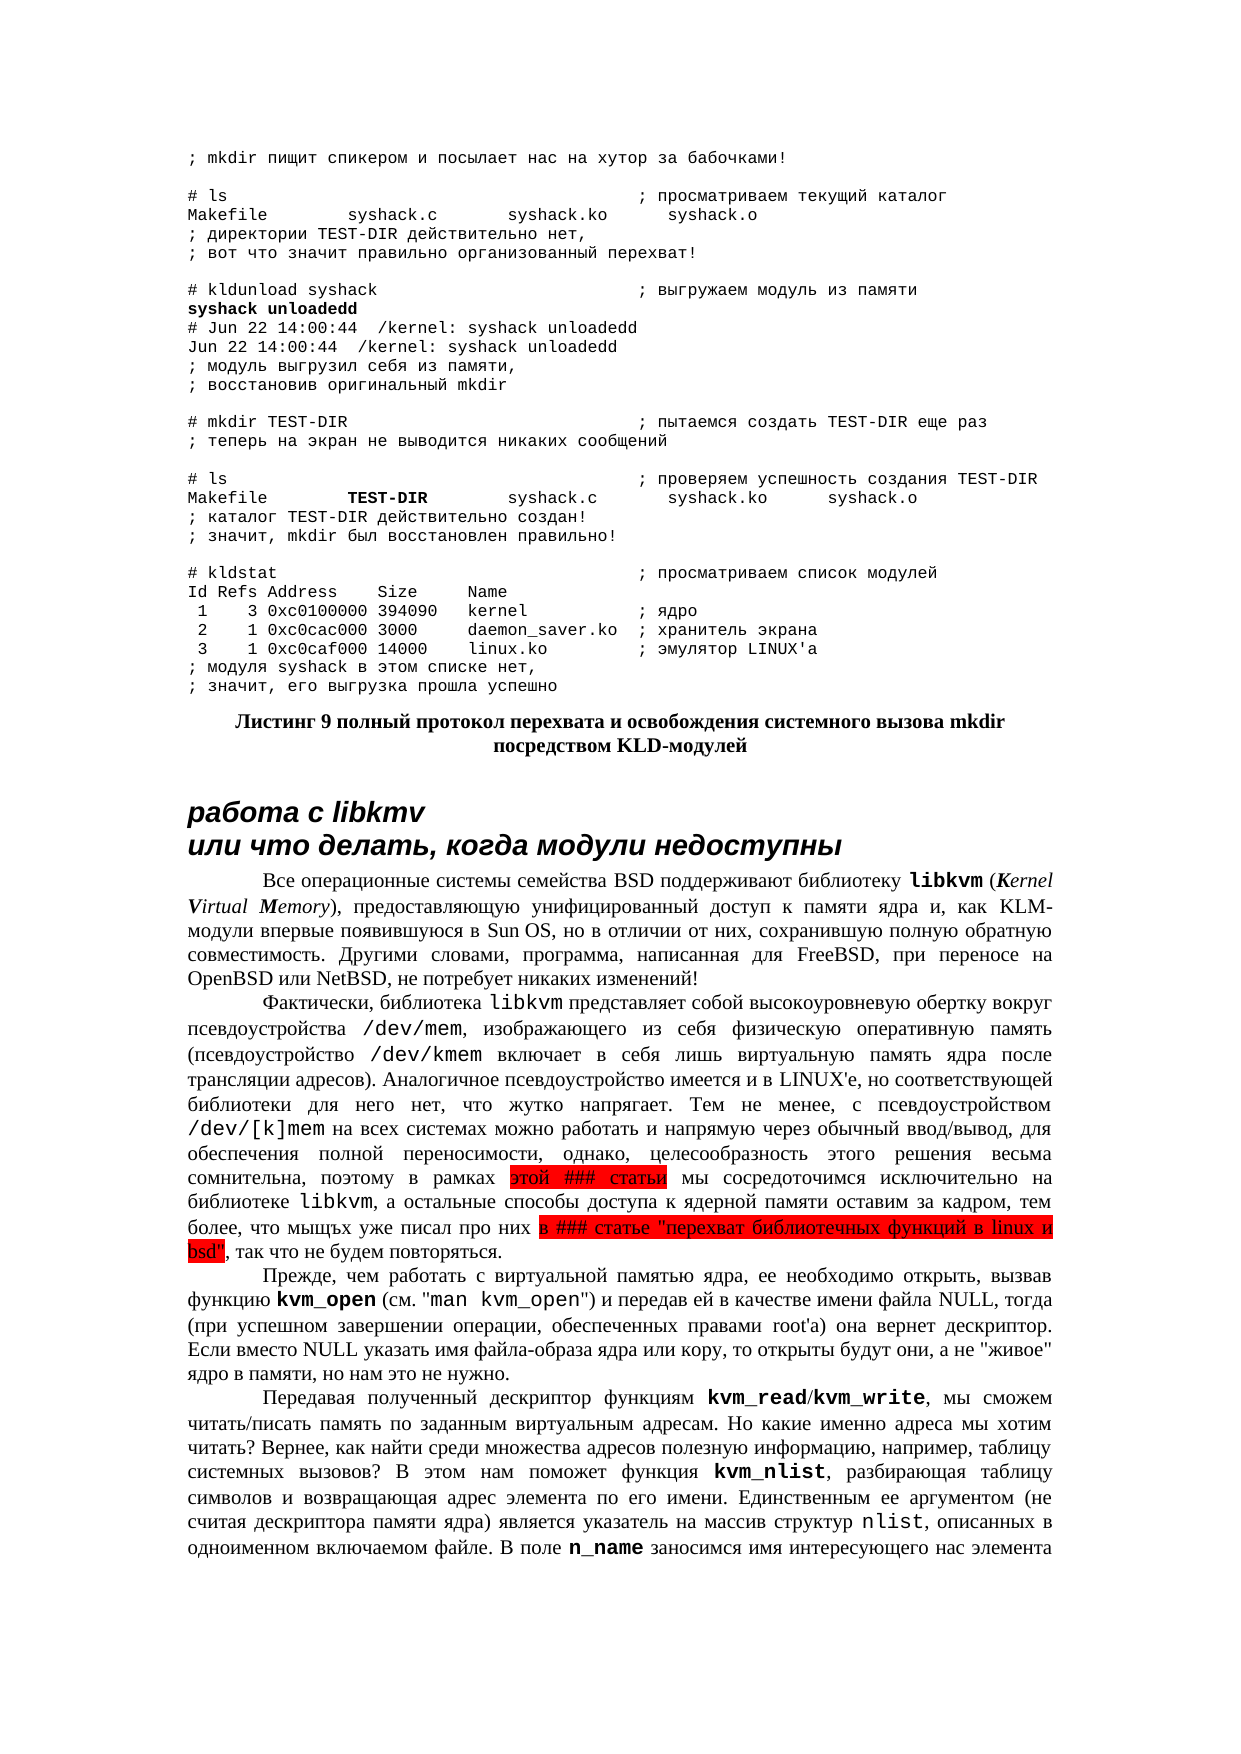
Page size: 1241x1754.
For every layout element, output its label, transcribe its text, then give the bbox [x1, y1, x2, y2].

text 3 1 0xc0caf000 14000 linux.ko ; эмулятор LINUX'а [187, 640, 1053, 659]
text Makefile TEST-DIR syshack.c syshack.ko syshack.o [187, 489, 1053, 508]
text # kldunload syshack ; выгружаем модуль из памяти [187, 282, 1053, 301]
text ; mkdir пищит спикером и посылает нас на хутор за бабочками! [187, 150, 1053, 169]
text Jun 22 14:00:44 /kernel: syshack unloadedd [187, 338, 1053, 357]
text # ls ; проверяем успешность создания TEST-DIR [187, 471, 1053, 489]
text 1 3 0xc0100000 394090 kernel ; ядро [187, 602, 1053, 621]
text # mkdir TEST-DIR ; пытаемся создать TEST-DIR еще раз [187, 414, 1053, 433]
text # Jun 22 14:00:44 /kernel: syshack unloadedd [187, 320, 1053, 338]
text Все операционные системы семейства BSD поддерживают библиотеку libkvm (Kernel Virtual Memory), предоставляющую унифицированный доступ к памяти ядра и, как KLM-модули впервые появившуюся в Sun OS, но в отличии от них, сохранившую полную обратную совместимость. Другими словами, программа, написанная для FreeBSD, при переносе на OpenBSD или NetBSD, не потребует никаких изменений! [187, 868, 1053, 990]
text syshack unloadedd [187, 301, 1053, 320]
text ; модуля syshack в этом списке нет, [187, 659, 1053, 678]
text ; значит, его выгрузка прошла успешно [187, 678, 1053, 697]
text Листинг 9 полный протокол перехвата и освобождения системного вызова mkdir посредством KLD-модулей [187, 709, 1053, 757]
text Id Refs Address Size Name [187, 584, 1053, 602]
text ; каталог TEST-DIR действительно создан! [187, 508, 1053, 527]
text ; вот что значит правильно организованный перехват! [187, 244, 1053, 263]
text Передавая полученный дескриптор функциям kvm_read/kvm_write, мы сможем читать/писать память по заданным виртуальным адресам. Но какие именно адреса мы хотим читать? Вернее, как найти среди множества адресов полезную информацию, например, таблицу системных вызовов? В этом нам поможет функция kvm_nlist, разбирающая таблицу символов и возвращающая адрес элемента по его имени. Единственным ее аргументом (не считая дескриптора памяти ядра) является указатель на массив структур nlist, описанных в одноименном включаемом файле. В поле n_name заносимся имя интересующего нас элемента [187, 1385, 1053, 1560]
text ; значит, mkdir был восстановлен правильно! [187, 527, 1053, 546]
text 2 1 0xc0cac000 3000 daemon_saver.ko ; хранитель экрана [187, 621, 1053, 640]
text ; теперь на экран не выводится никаких сообщений [187, 433, 1053, 452]
subtitle работа с libkmv или что делать, когда модули недоступны [187, 795, 1053, 862]
text # ls ; просматриваем текущий каталог [187, 188, 1053, 207]
text # kldstat ; просматриваем список модулей [187, 565, 1053, 584]
text Makefile syshack.c syshack.ko syshack.o [187, 207, 1053, 225]
text ; директории TEST-DIR действительно нет, [187, 225, 1053, 244]
text Фактически, библиотека libkvm представляет собой высокоуровневую обертку вокруг псевдоустройства /dev/mem, изображающего из себя физическую оперативную память (псевдоустройство /dev/kmem включает в себя лишь виртуальную память ядра после трансляции адресов). Аналогичное псевдоустройство имеется и в LINUX'е, но соответствующей библиотеки для него нет, что жутко напрягает. Тем не менее, с псевдоустройством /dev/[k]mem на всех системах можно работать и напрямую через обычный ввод/вывод, для обеспечения полной переносимости, однако, целесообразность этого решения весьма сомнительна, поэтому в рамках этой ### статьи мы сосредоточимся исключительно на библиотеке libkvm, а остальные способы доступа к ядерной памяти оставим за кадром, тем более, что мыщъх уже писал про них в ### статье "перехват библиотечных функций в linux и bsd", так что не будем повторяться. [187, 990, 1053, 1263]
text ; восстановив оригинальный mkdir [187, 376, 1053, 395]
text ; модуль выгрузил себя из памяти, [187, 357, 1053, 376]
text Прежде, чем работать с виртуальной памятью ядра, ее необходимо открыть, вызвав функцию kvm_open (см. "man kvm_open") и передав ей в качестве имени файла NULL, тогда (при успешном завершении операции, обеспеченных правами root'а) она вернет дескриптор. Если вместо NULL указать имя файла-образа ядра или кору, то открыты будут они, а не "живое" ядро в памяти, но нам это не нужно. [187, 1263, 1053, 1385]
